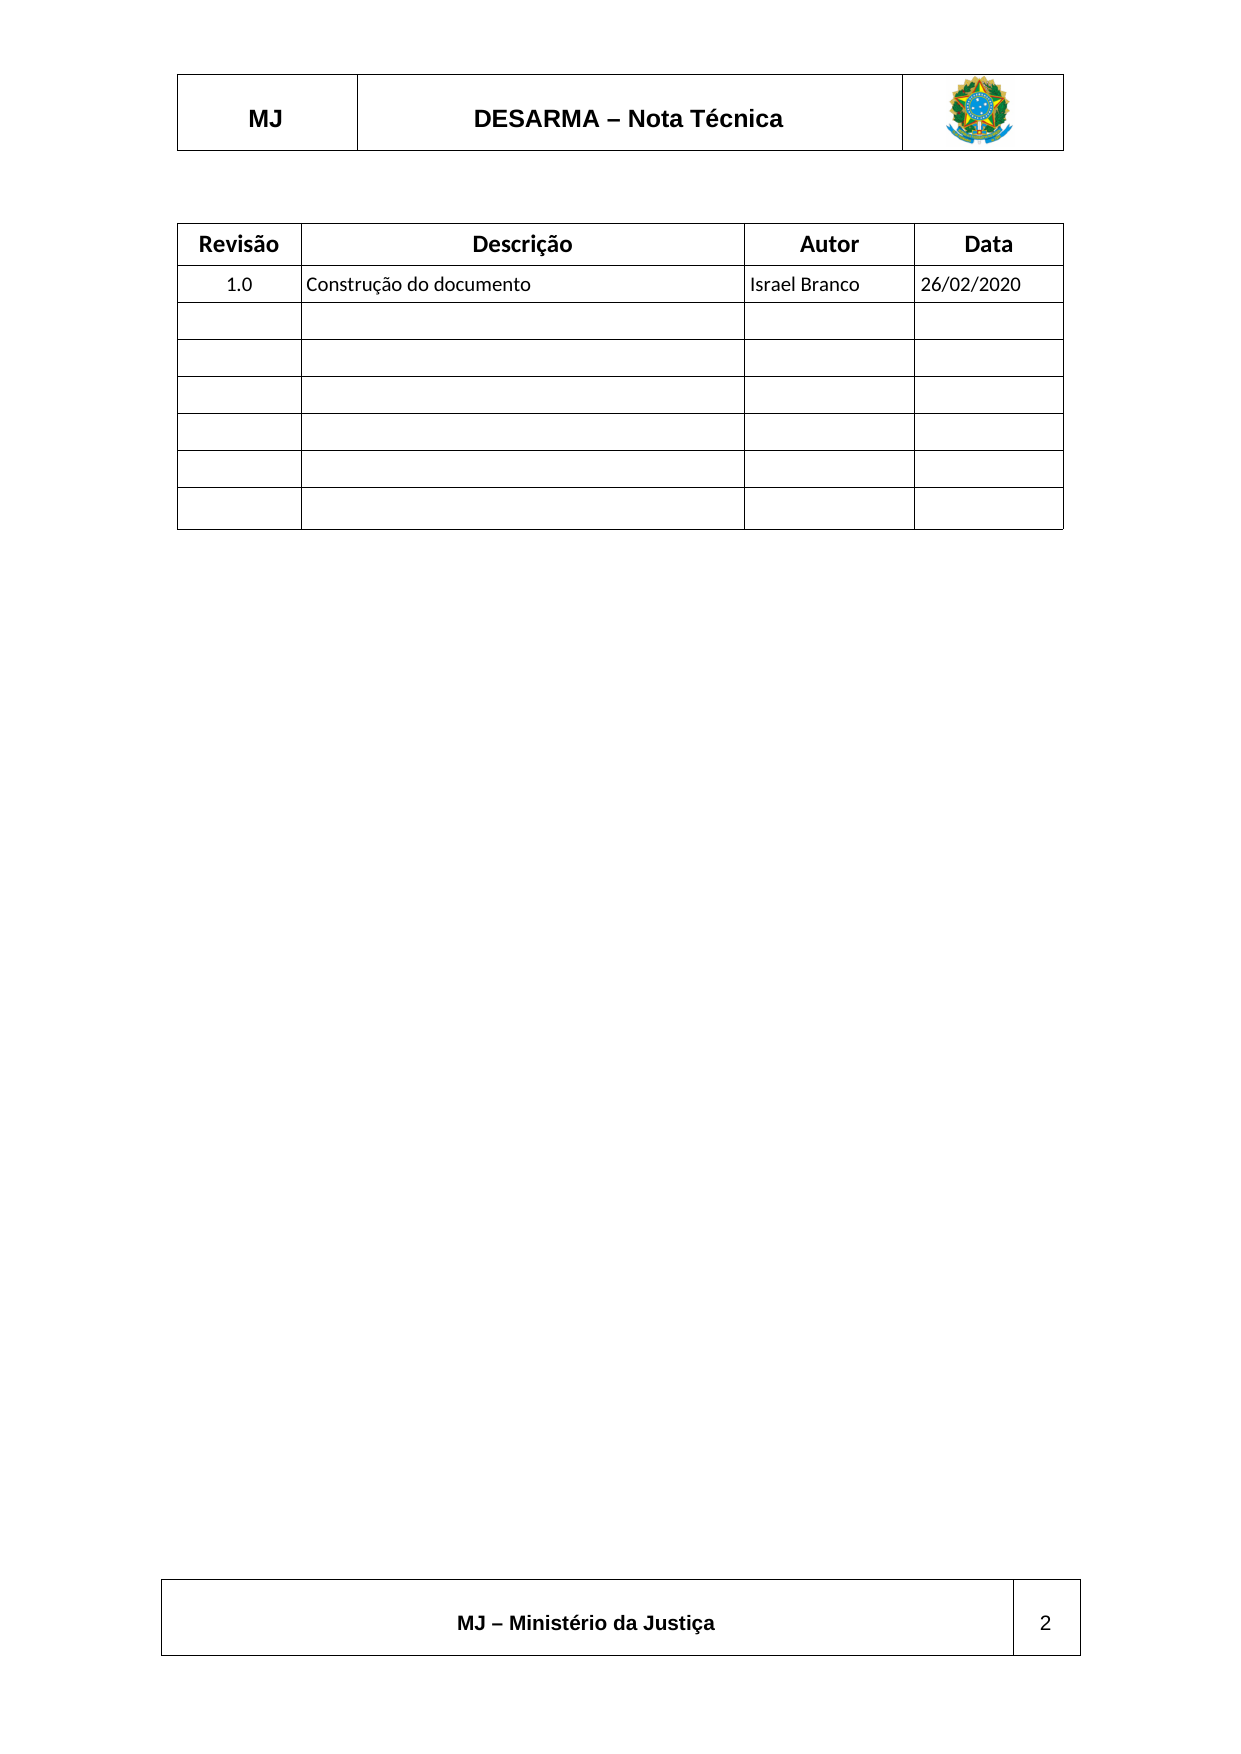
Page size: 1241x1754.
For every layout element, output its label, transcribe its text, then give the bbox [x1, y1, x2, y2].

table_cell [302, 488, 744, 529]
table_cell [302, 340, 744, 376]
table_cell [915, 303, 1063, 339]
table_cell [178, 451, 301, 487]
table_cell 1.0 [178, 266, 301, 302]
table_cell [915, 414, 1063, 450]
table_cell [178, 303, 301, 339]
table_cell [302, 414, 744, 450]
table_header Revisão [178, 224, 301, 265]
table_cell [915, 488, 1063, 529]
table_cell [302, 451, 744, 487]
table_header Data [915, 224, 1063, 265]
table_cell [178, 340, 301, 376]
table_cell [745, 488, 914, 529]
table_cell [745, 414, 914, 450]
table_cell [178, 414, 301, 450]
table_cell [178, 488, 301, 529]
table_cell [915, 340, 1063, 376]
table_cell [302, 303, 744, 339]
table_cell [302, 377, 744, 413]
table_cell [745, 340, 914, 376]
table_cell Israel Branco [745, 266, 914, 302]
table_cell [915, 377, 1063, 413]
table_cell Construção do documento [302, 266, 744, 302]
table_header Autor [745, 224, 914, 265]
table_header Descrição [302, 224, 744, 265]
table_cell [178, 377, 301, 413]
picture [944, 75, 1020, 149]
table_cell [915, 451, 1063, 487]
table_cell [745, 377, 914, 413]
table_cell 26/02/2020 [915, 266, 1063, 302]
table_cell [745, 451, 914, 487]
table_cell [745, 303, 914, 339]
